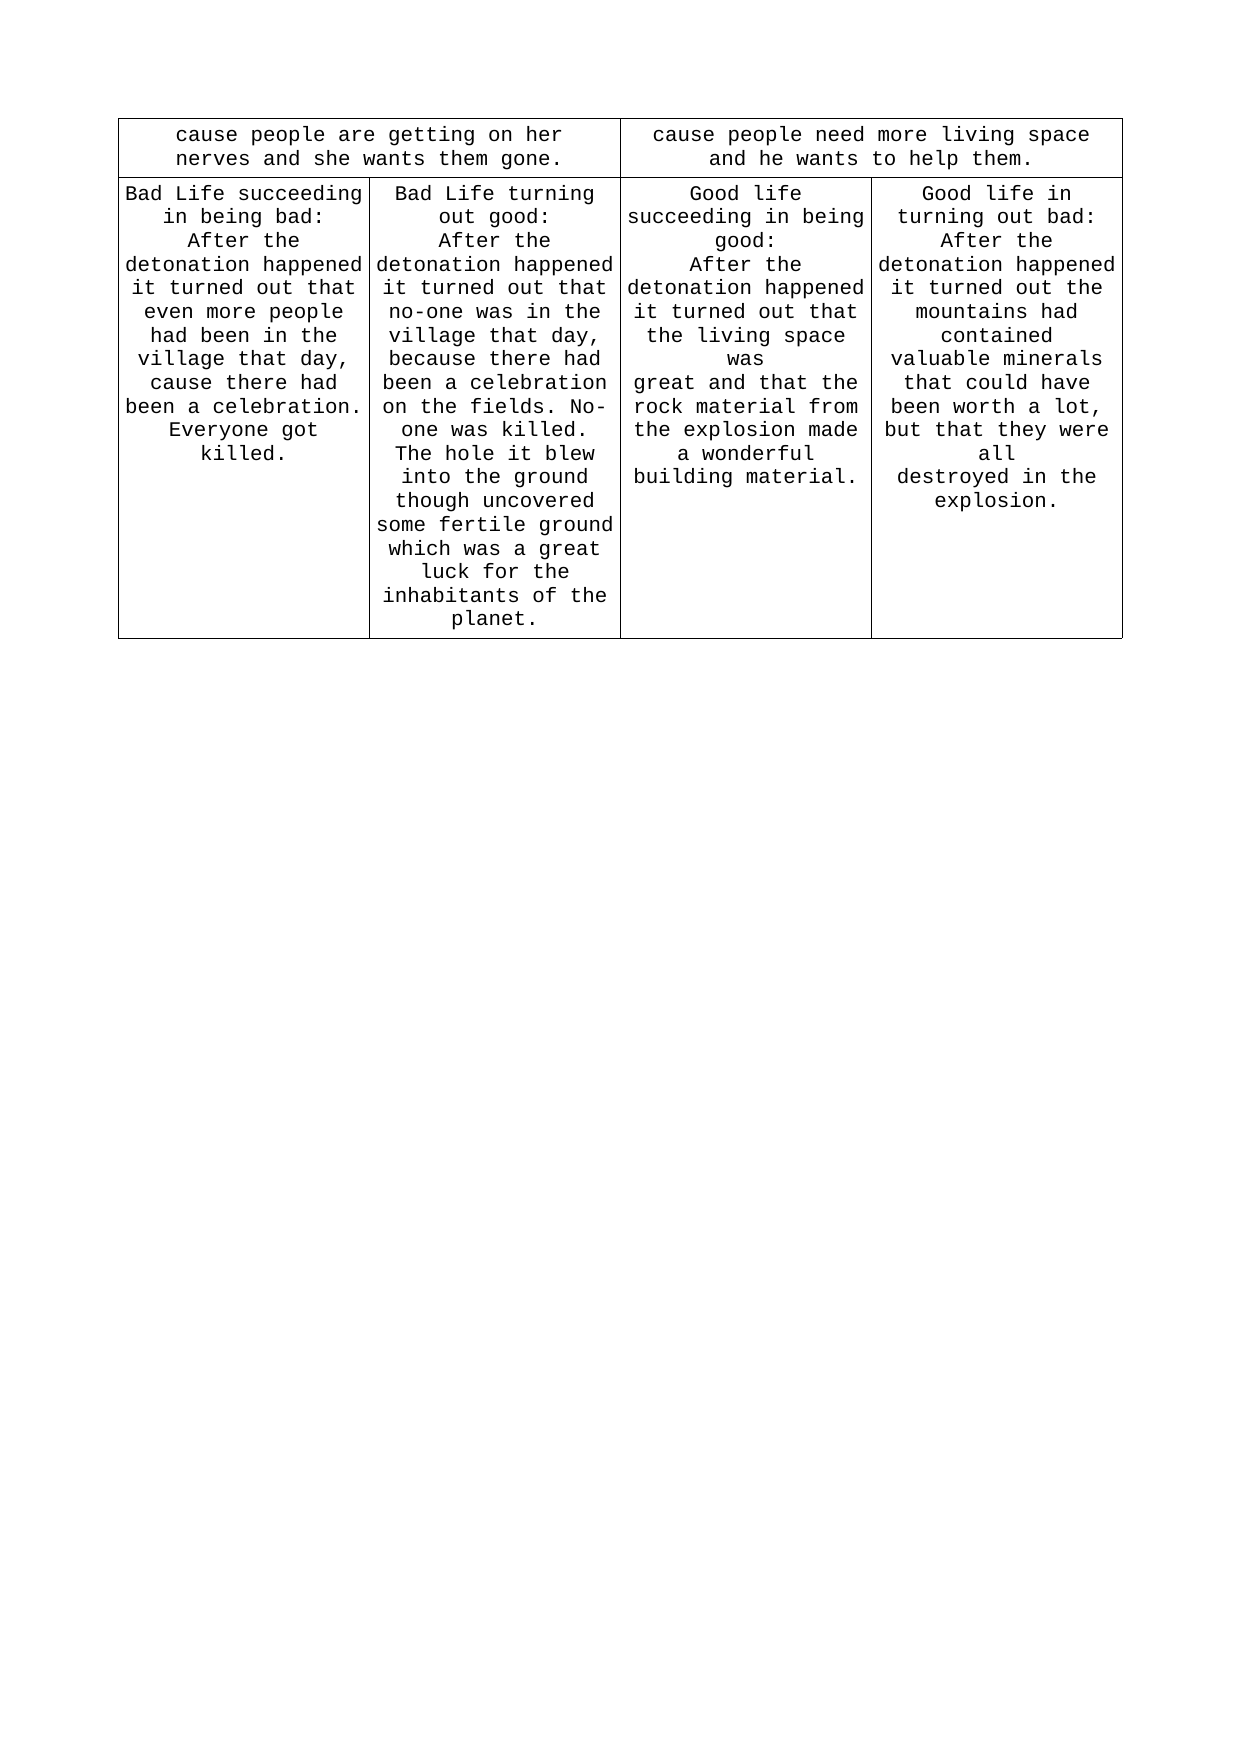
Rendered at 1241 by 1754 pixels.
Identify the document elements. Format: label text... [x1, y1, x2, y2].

table_cell Good life in turning out bad: After the detonation happened it turned out the mountains had contained valuable minerals that could have been worth a lot, but that they were all destroyed in the explosion. [872, 178, 1122, 638]
table_cell Good life succeeding in being good: After the detonation happened it turned out that the living space was great and that the rock material from the explosion made a wonderful building material. [621, 178, 871, 638]
table_cell Bad Life succeeding in being bad: After the detonation happened it turned out that even more people had been in the village that day, cause there had been a celebration. Everyone got killed. [119, 178, 369, 638]
table_cell cause people are getting on her nerves and she wants them gone. [119, 119, 620, 177]
table_cell cause people need more living space and he wants to help them. [621, 119, 1122, 177]
table_cell Bad Life turning out good: After the detonation happened it turned out that no-one was in the village that day, because there had been a celebration on the fields. No-one was killed. The hole it blew into the ground though uncovered some fertile ground which was a great luck for the inhabitants of the planet. [370, 178, 620, 638]
